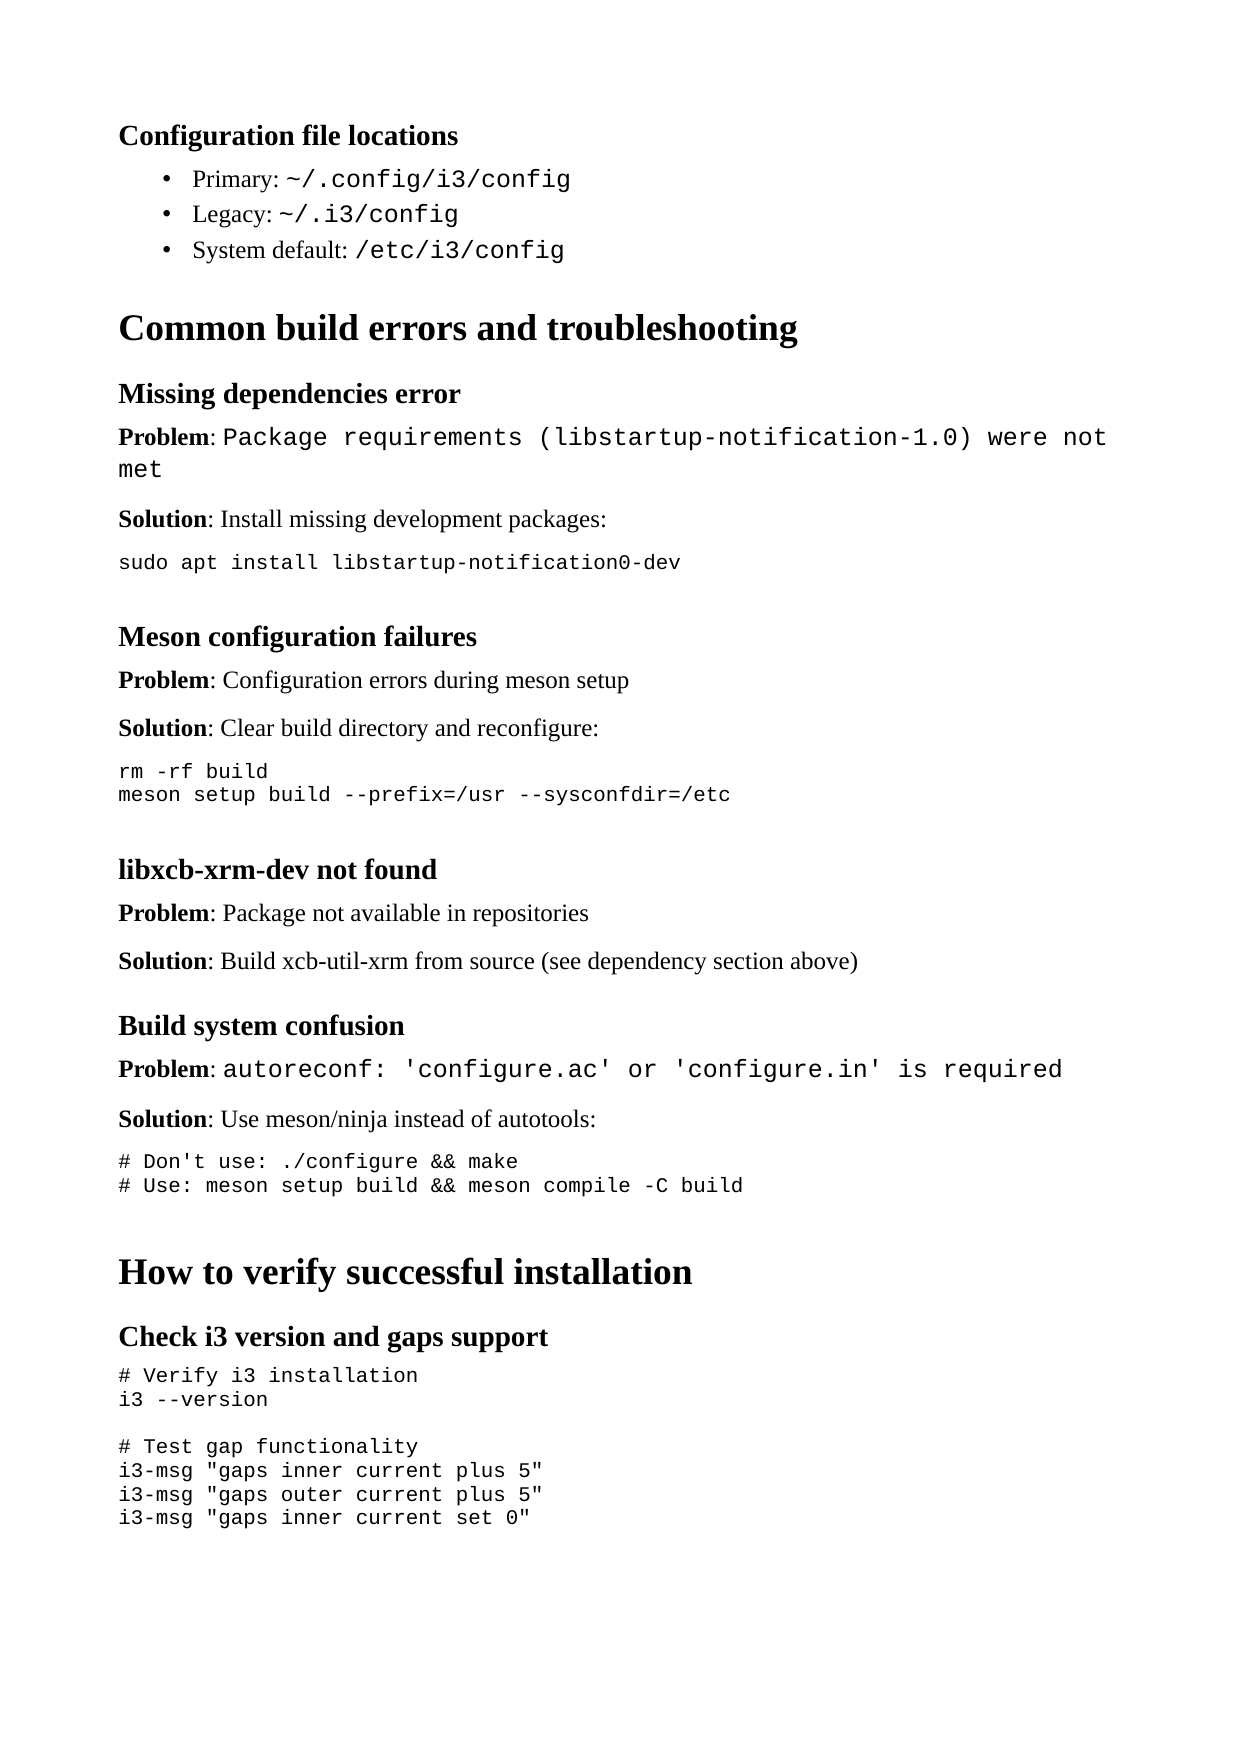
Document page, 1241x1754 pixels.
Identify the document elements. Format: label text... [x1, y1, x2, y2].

subtitle Check i3 version and gaps support [118, 1319, 1122, 1353]
text i3-msg "gaps outer current plus 5" [118, 1484, 1122, 1507]
subtitle Common build errors and troubleshooting [118, 306, 1122, 349]
text # Don't use: ./configure && make [118, 1152, 1122, 1175]
subtitle Missing dependencies error [118, 376, 1122, 409]
subtitle Build system confusion [118, 1008, 1122, 1041]
text Problem: Package requirements (libstartup-notification-1.0) were not met [118, 422, 1122, 485]
text i3-msg "gaps inner current plus 5" [118, 1460, 1122, 1484]
text # Verify i3 installation [118, 1365, 1122, 1389]
text Problem: Configuration errors during meson setup [118, 666, 1122, 694]
text Problem: autoreconf: 'configure.ac' or 'configure.in' is required [118, 1054, 1122, 1085]
list Legacy: ~/.i3/config [162, 199, 1122, 230]
text # Use: meson setup build && meson compile -C build [118, 1175, 1122, 1199]
text Solution: Use meson/ninja instead of autotools: [118, 1104, 1122, 1133]
text i3-msg "gaps inner current set 0" [118, 1507, 1122, 1531]
subtitle How to verify successful installation [118, 1249, 1122, 1292]
list System default: /etc/i3/config [162, 235, 1122, 266]
text Solution: Install missing development packages: [118, 504, 1122, 533]
text # Test gap functionality [118, 1436, 1122, 1460]
text meson setup build --prefix=/usr --sysconfdir=/etc [118, 784, 1122, 808]
subtitle libxcb-xrm-dev not found [118, 852, 1122, 886]
text Solution: Clear build directory and reconfigure: [118, 713, 1122, 742]
text sudo apt install libstartup-notification0-dev [118, 552, 1122, 575]
text i3 --version [118, 1389, 1122, 1413]
list Primary: ~/.config/i3/config [162, 164, 1122, 195]
subtitle Configuration file locations [118, 118, 1122, 152]
subtitle Meson configuration failures [118, 619, 1122, 653]
text Solution: Build xcb-util-xrm from source (see dependency section above) [118, 946, 1122, 974]
text Problem: Package not available in repositories [118, 898, 1122, 927]
text rm -rf build [118, 761, 1122, 784]
